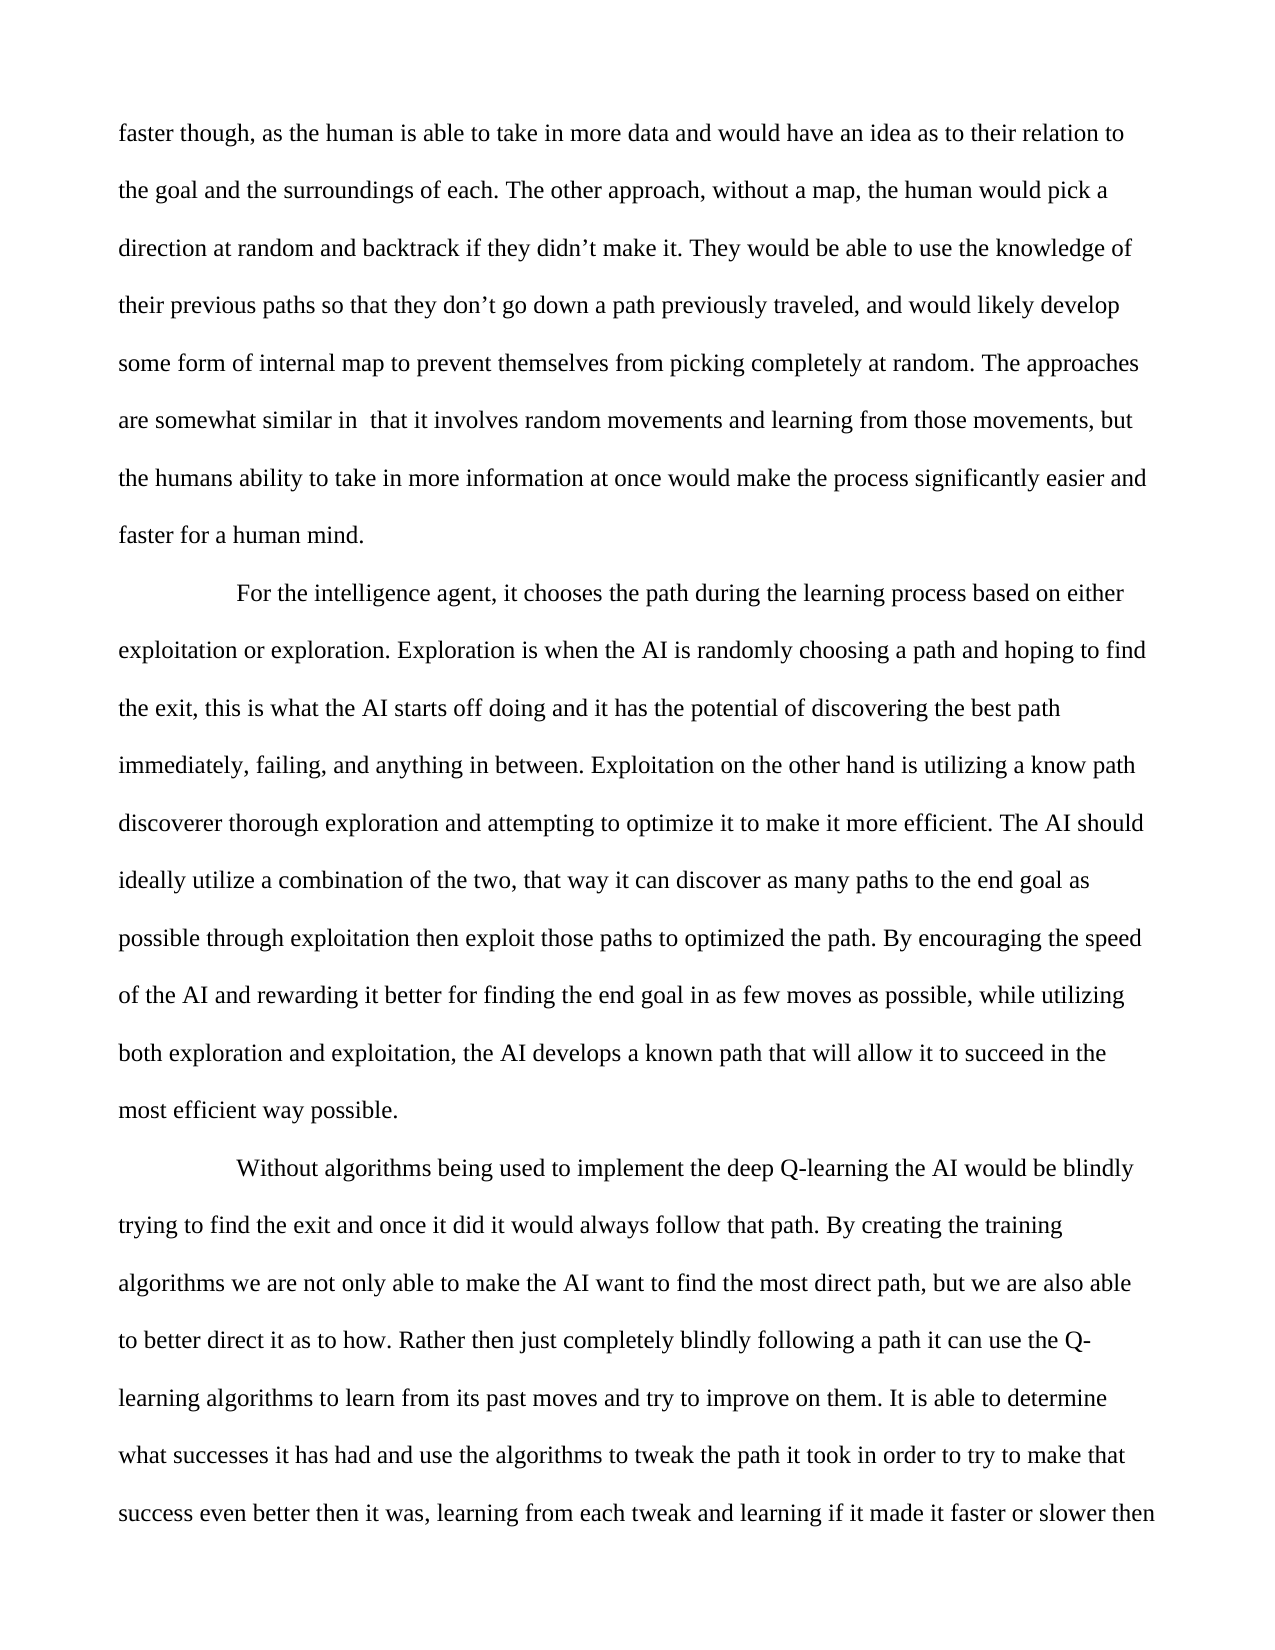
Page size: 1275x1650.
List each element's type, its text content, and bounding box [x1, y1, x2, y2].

text faster though, as the human is able to take in more data and would have an idea as to their relation to the goal and the surroundings of each. The other approach, without a map, the human would pick a direction at random and backtrack if they didn’t make it. They would be able to use the knowledge of their previous paths so that they don’t go down a path previously traveled, and would likely develop some form of internal map to prevent themselves from picking completely at random. The approaches are somewhat similar in that it involves random movements and learning from those movements, but the humans ability to take in more information at once would make the process significantly easier and faster for a human mind. [118, 118, 1157, 549]
text Without algorithms being used to implement the deep Q-learning the AI would be blindly trying to find the exit and once it did it would always follow that path. By creating the training algorithms we are not only able to make the AI want to find the most direct path, but we are also able to better direct it as to how. Rather then just completely blindly following a path it can use the Q-learning algorithms to learn from its past moves and try to improve on them. It is able to determine what successes it has had and use the algorithms to tweak the path it took in order to try to make that success even better then it was, learning from each tweak and learning if it made it faster or slower then [118, 1153, 1157, 1527]
text For the intelligence agent, it chooses the path during the learning process based on either exploitation or exploration. Exploration is when the AI is randomly choosing a path and hoping to find the exit, this is what the AI starts off doing and it has the potential of discovering the best path immediately, failing, and anything in between. Exploitation on the other hand is utilizing a know path discoverer thorough exploration and attempting to optimize it to make it more efficient. The AI should ideally utilize a combination of the two, that way it can discover as many paths to the end goal as possible through exploitation then exploit those paths to optimized the path. By encouraging the speed of the AI and rewarding it better for finding the end goal in as few moves as possible, while utilizing both exploration and exploitation, the AI develops a known path that will allow it to succeed in the most efficient way possible. [118, 578, 1157, 1124]
